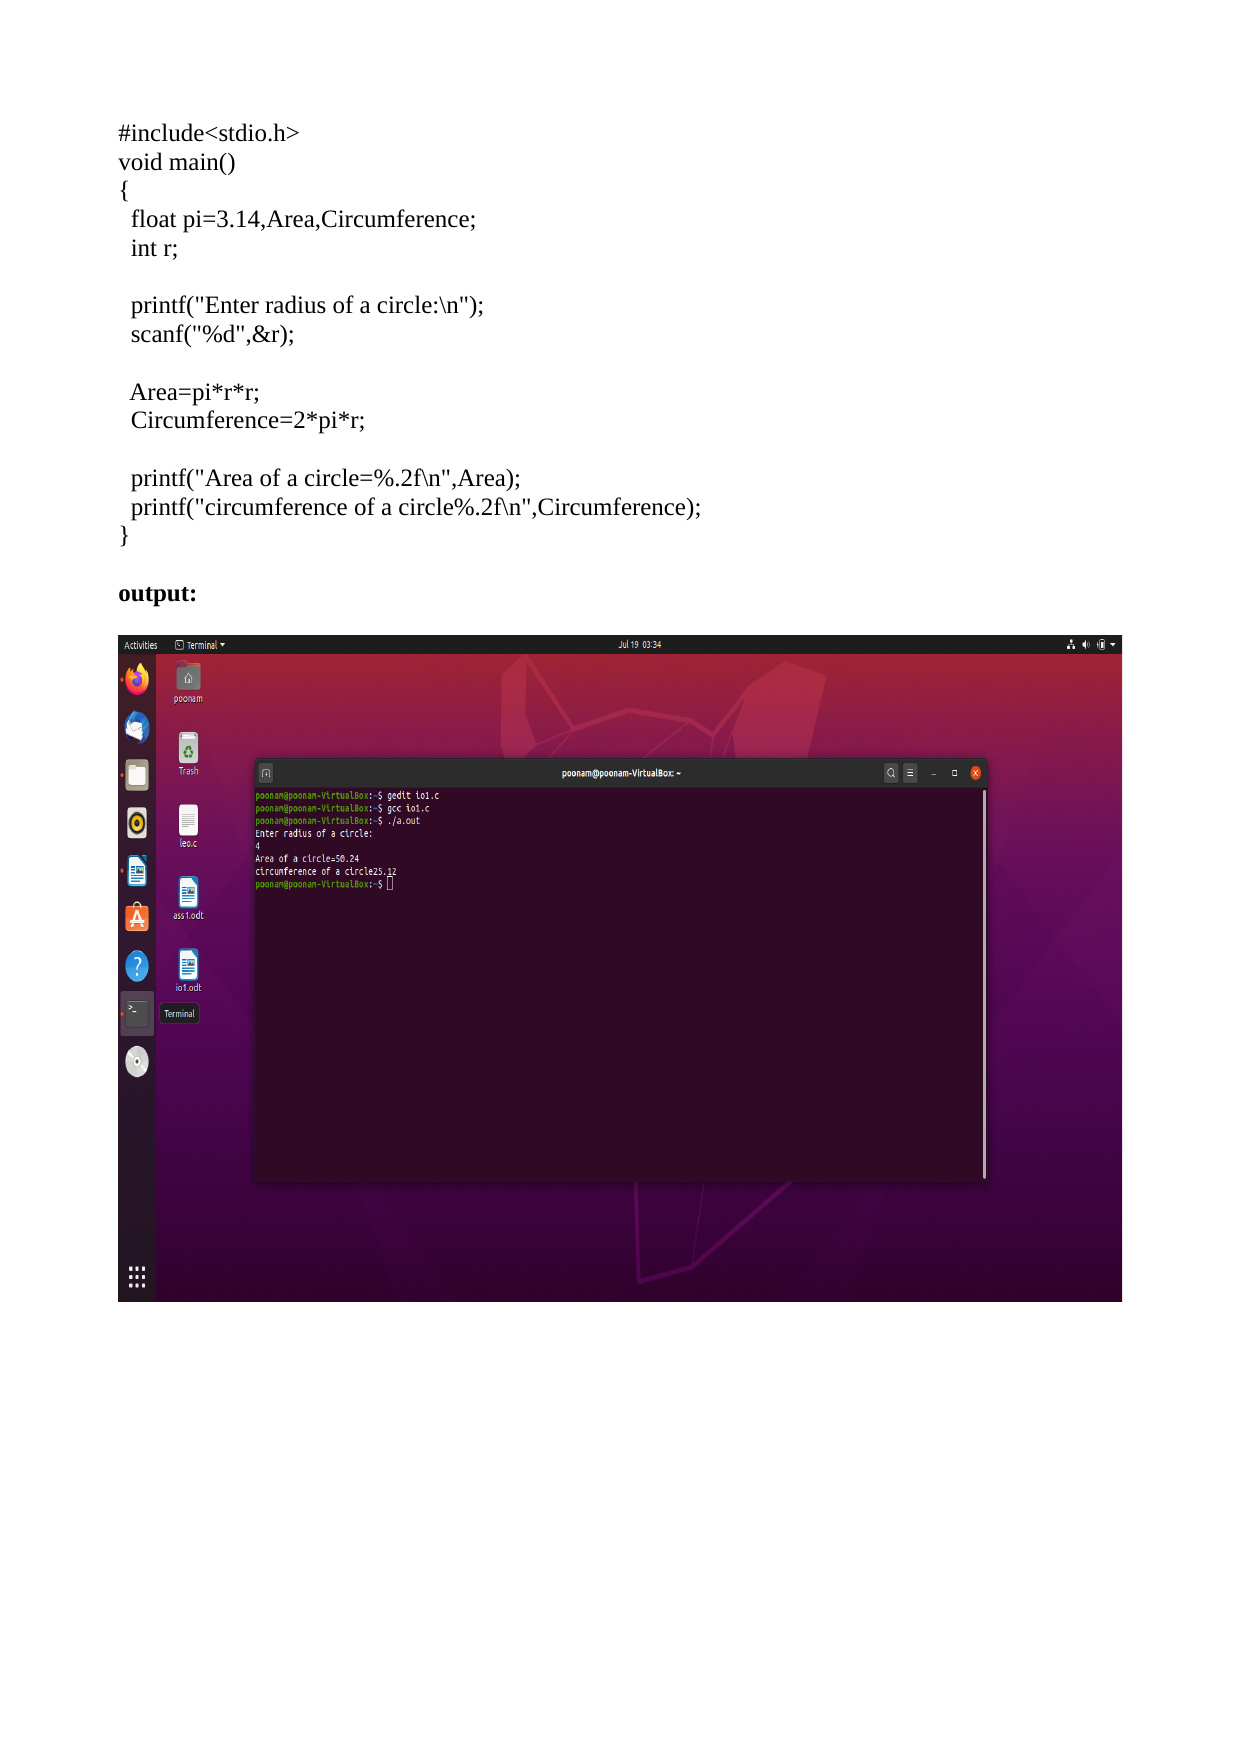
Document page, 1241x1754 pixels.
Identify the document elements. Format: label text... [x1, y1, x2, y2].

text output: [118, 578, 1122, 607]
text int r; [118, 233, 1122, 262]
text scanf("%d",&r); [118, 319, 1122, 348]
text #include<stdio.h> [118, 118, 1122, 147]
text float pi=3.14,Area,Circumference; [118, 204, 1122, 233]
picture [118, 635, 1123, 1302]
text } [118, 521, 1122, 549]
text printf("circumference of a circle%.2f\n",Circumference); [118, 492, 1122, 521]
text Circumference=2*pi*r; [118, 406, 1122, 434]
text Area=pi*r*r; [118, 377, 1122, 406]
text void main() [118, 147, 1122, 176]
text printf("Area of a circle=%.2f\n",Area); [118, 463, 1122, 492]
text printf("Enter radius of a circle:\n"); [118, 291, 1122, 319]
text { [118, 176, 1122, 204]
